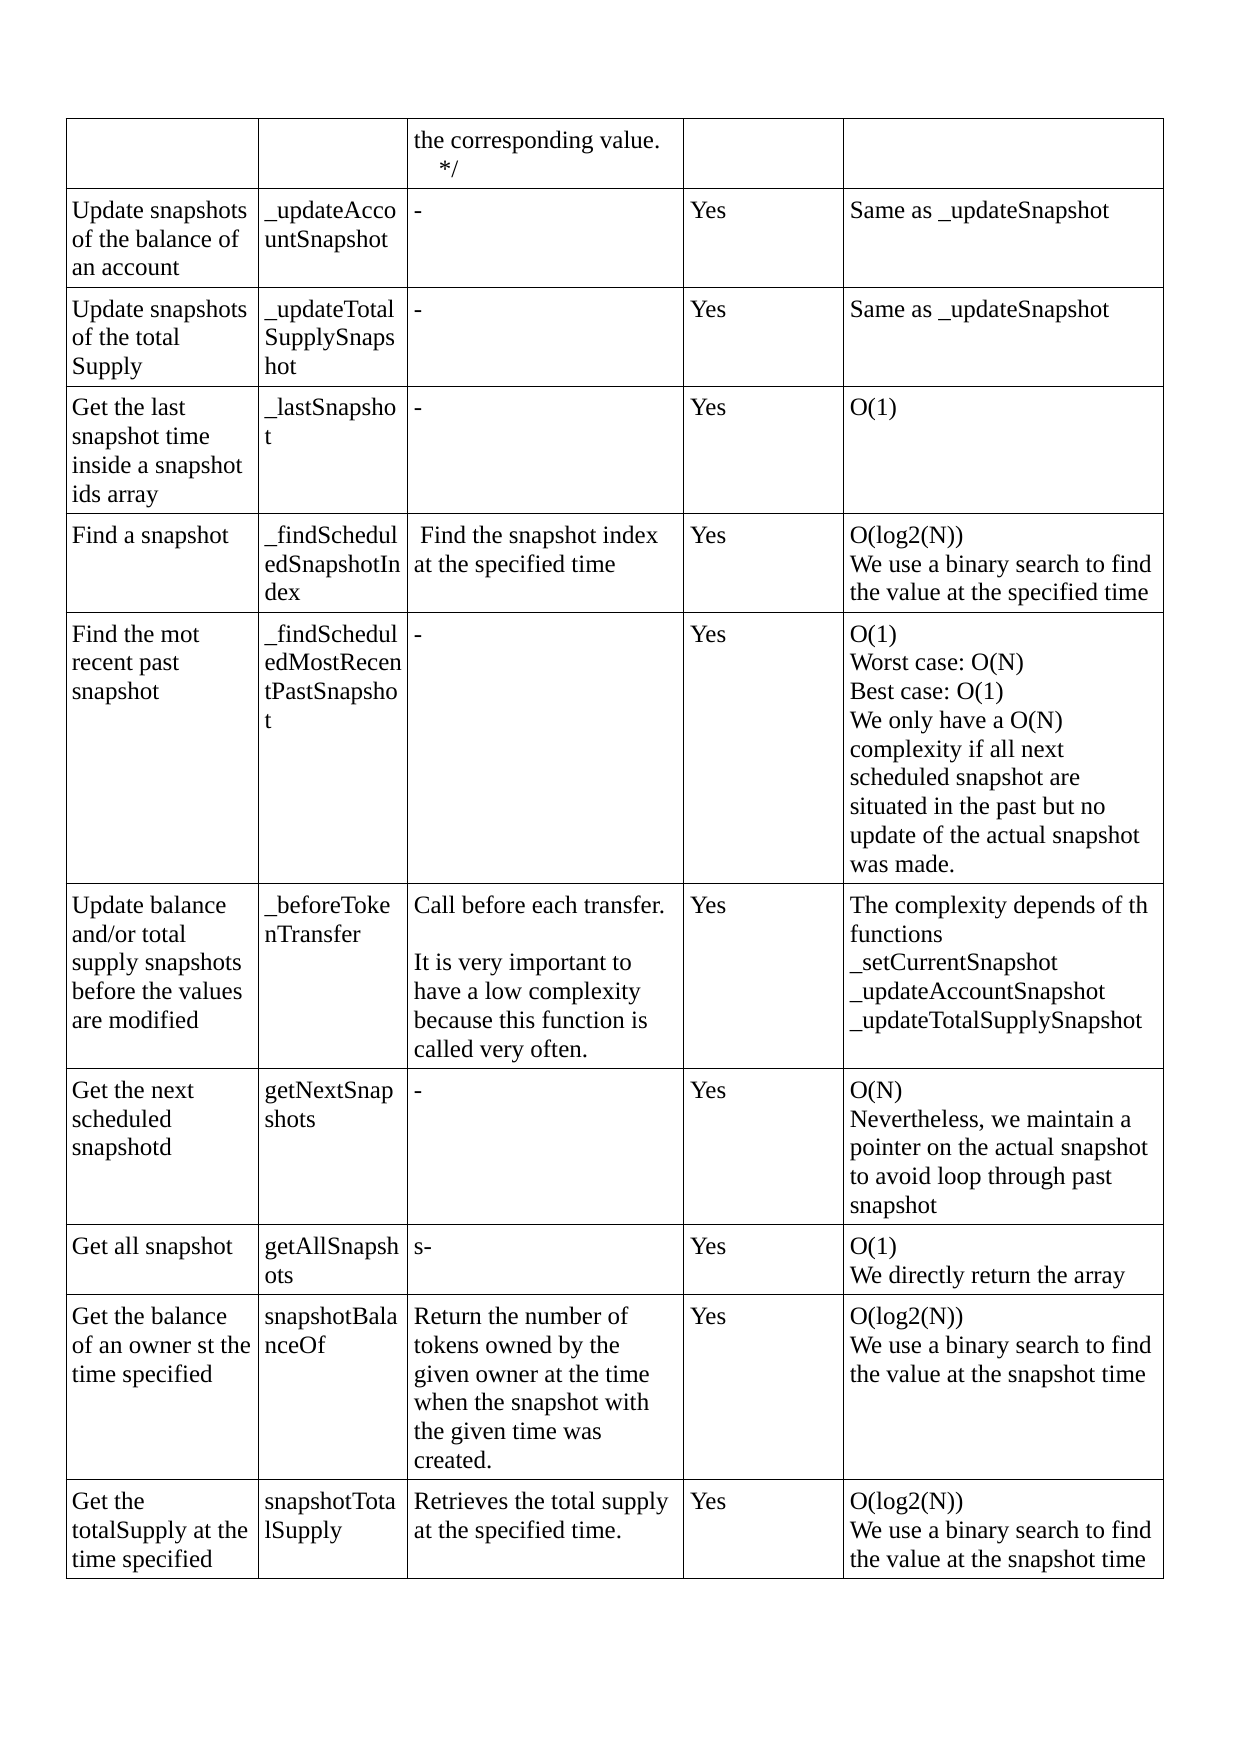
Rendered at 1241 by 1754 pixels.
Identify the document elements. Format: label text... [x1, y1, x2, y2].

table_cell The complexity depends of th functions _setCurrentSnapshot _updateAccountSnapshot _updateTotalSupplySnapshot [844, 884, 1163, 1068]
table_cell Yes [684, 1480, 843, 1578]
table_cell [844, 119, 1163, 188]
table_cell Yes [684, 514, 843, 612]
table_cell _findScheduledSnapshotIndex [259, 514, 407, 612]
table_cell Retrieves the total supply at the specified time. [408, 1480, 683, 1578]
table_cell Find the mot recent past snapshot [67, 613, 258, 883]
table_cell Get the next scheduled snapshotd [67, 1069, 258, 1224]
table_cell Get all snapshot [67, 1225, 258, 1294]
table_cell [684, 119, 843, 188]
table_cell Yes [684, 288, 843, 386]
table_cell - [408, 189, 683, 287]
table_cell s- [408, 1225, 683, 1294]
table_cell [259, 119, 407, 188]
table_cell _updateTotalSupplySnapshot [259, 288, 407, 386]
table_cell O(1) Worst case: O(N) Best case: O(1) We only have a O(N) complexity if all next scheduled snapshot are situated in the past but no update of the actual snapshot was made. [844, 613, 1163, 883]
table_cell _findScheduledMostRecentPastSnapshot [259, 613, 407, 883]
table_cell Find the snapshot index at the specified time [408, 514, 683, 612]
table_cell O(1) [844, 387, 1163, 513]
table_cell Get the last snapshot time inside a snapshot ids array [67, 387, 258, 513]
table_cell - [408, 613, 683, 883]
table_cell Yes [684, 884, 843, 1068]
table_cell - [408, 1069, 683, 1224]
table_cell getAllSnapshots [259, 1225, 407, 1294]
table_cell Same as _updateSnapshot [844, 288, 1163, 386]
table_cell O(log2(N)) We use a binary search to find the value at the snapshot time [844, 1480, 1163, 1578]
table_cell O(N) Nevertheless, we maintain a pointer on the actual snapshot to avoid loop through past snapshot [844, 1069, 1163, 1224]
table_cell - [408, 288, 683, 386]
table_cell Call before each transfer. It is very important to have a low complexity because this function is called very often. [408, 884, 683, 1068]
table_cell Yes [684, 387, 843, 513]
table_cell Find a snapshot [67, 514, 258, 612]
table_cell _updateAccountSnapshot [259, 189, 407, 287]
table_cell [67, 119, 258, 188]
table_cell Get the balance of an owner st the time specified [67, 1295, 258, 1479]
table_cell Yes [684, 189, 843, 287]
table_cell - [408, 387, 683, 513]
table_cell the corresponding value. */ [408, 119, 683, 188]
table_cell Yes [684, 1069, 843, 1224]
table_cell snapshotTotalSupply [259, 1480, 407, 1578]
table_cell Yes [684, 1295, 843, 1479]
table_cell O(log2(N)) We use a binary search to find the value at the specified time [844, 514, 1163, 612]
table_cell O(1) We directly return the array [844, 1225, 1163, 1294]
table_cell snapshotBalanceOf [259, 1295, 407, 1479]
table_cell Yes [684, 1225, 843, 1294]
table_cell Yes [684, 613, 843, 883]
table_cell Get the totalSupply at the time specified [67, 1480, 258, 1578]
table_cell Update snapshots of the balance of an account [67, 189, 258, 287]
table_cell _beforeTokenTransfer [259, 884, 407, 1068]
table_cell Update snapshots of the total Supply [67, 288, 258, 386]
table_cell Same as _updateSnapshot [844, 189, 1163, 287]
table_cell Update balance and/or total supply snapshots before the values are modified [67, 884, 258, 1068]
table_cell _lastSnapshot [259, 387, 407, 513]
table_cell getNextSnapshots [259, 1069, 407, 1224]
table_cell O(log2(N)) We use a binary search to find the value at the snapshot time [844, 1295, 1163, 1479]
table_cell Return the number of tokens owned by the given owner at the time when the snapshot with the given time was created. [408, 1295, 683, 1479]
